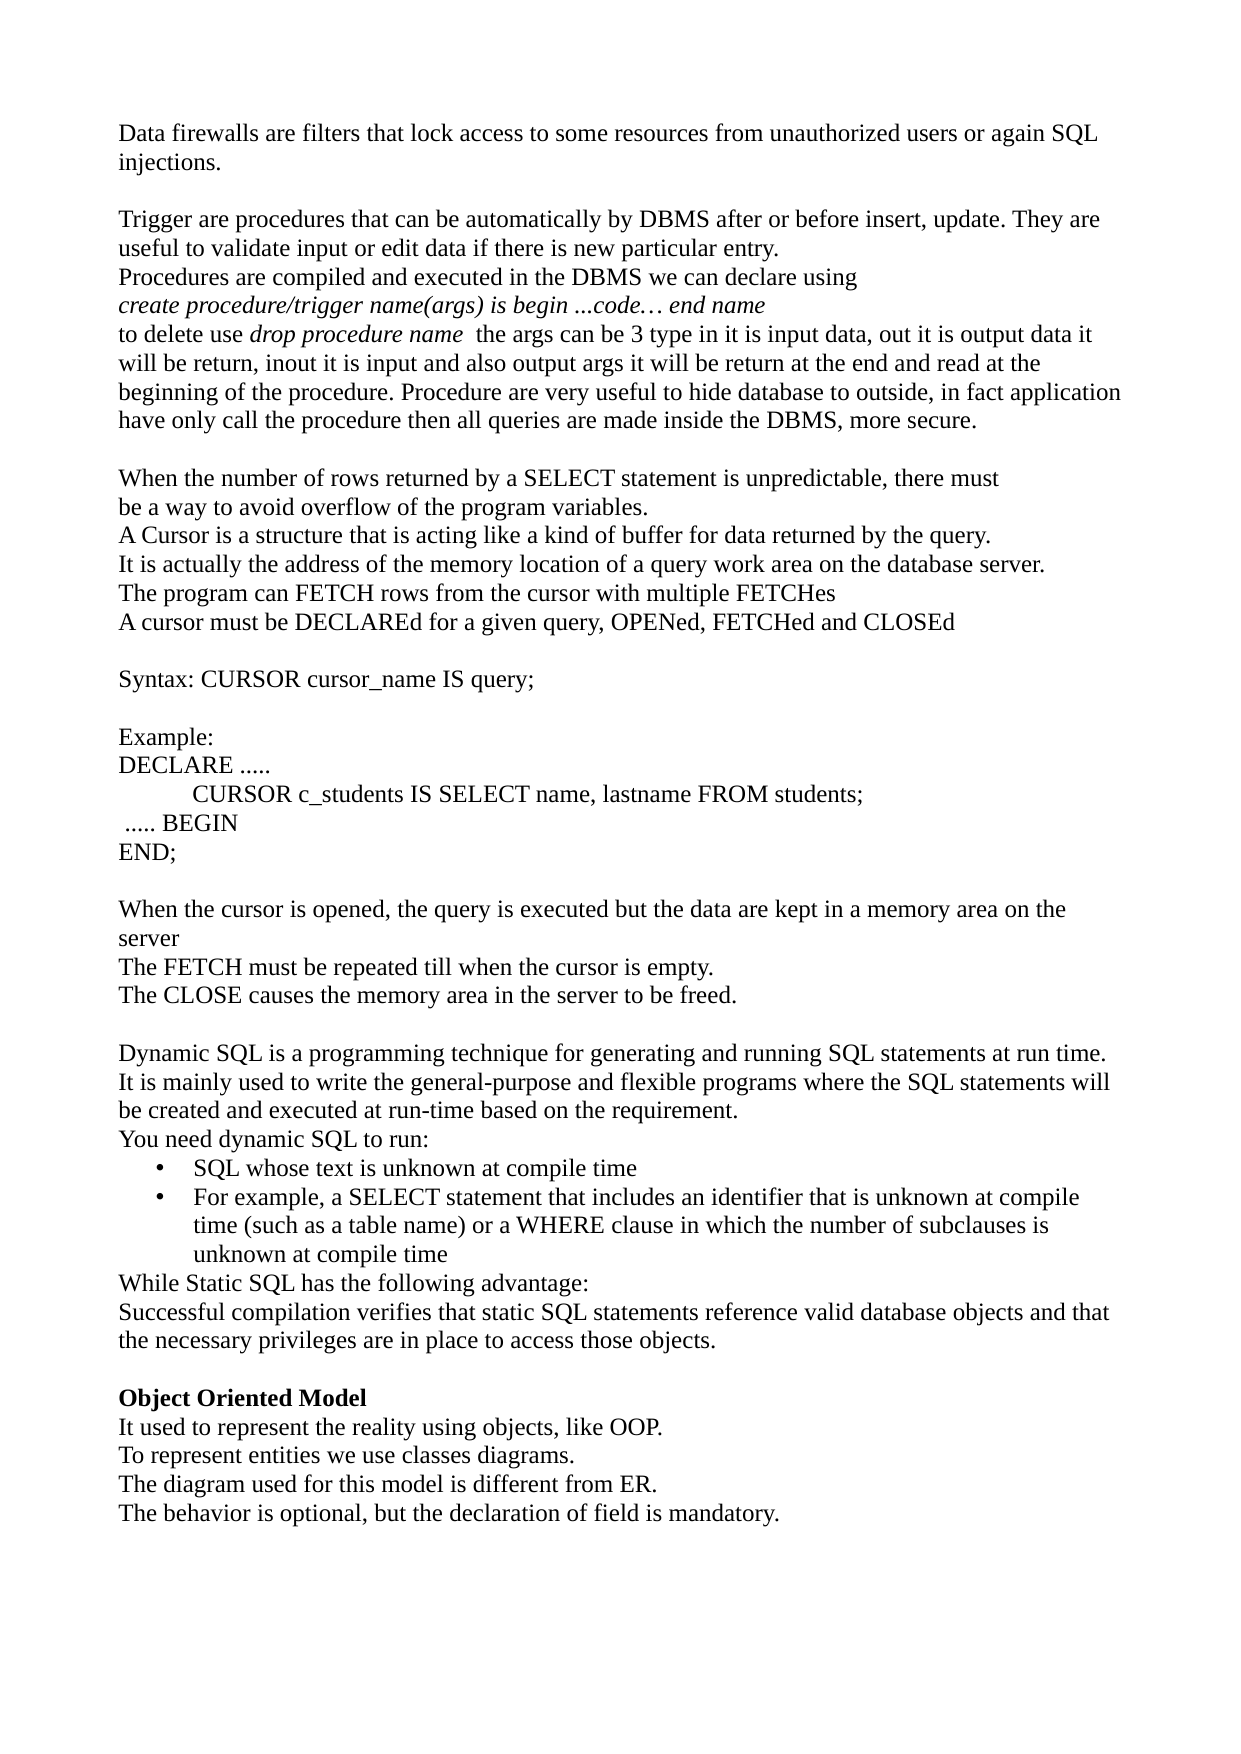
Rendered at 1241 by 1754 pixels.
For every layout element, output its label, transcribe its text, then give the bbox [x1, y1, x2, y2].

list For example, a SELECT statement that includes an identifier that is unknown at compile time (such as a table name) or a WHERE clause in which the number of subclauses is unknown at compile time [156, 1182, 1122, 1268]
text END; [118, 837, 1122, 866]
text Object Oriented Model [118, 1383, 1122, 1412]
text While Static SQL has the following advantage: [118, 1268, 1122, 1297]
text create procedure/trigger name(args) is begin ...code… end name [118, 291, 1122, 319]
text It is mainly used to write the general-purpose and flexible programs where the SQL statements will be created and executed at run-time based on the requirement. [118, 1067, 1122, 1124]
text The diagram used for this model is different from ER. [118, 1469, 1122, 1498]
text be a way to avoid overflow of the program variables. [118, 492, 1122, 521]
text Procedures are compiled and executed in the DBMS we can declare using [118, 262, 1122, 291]
text You need dynamic SQL to run: [118, 1124, 1122, 1153]
list SQL whose text is unknown at compile time [156, 1153, 1122, 1182]
text Successful compilation verifies that static SQL statements reference valid database objects and that the necessary privileges are in place to access those objects. [118, 1297, 1122, 1354]
text To represent entities we use classes diagrams. [118, 1441, 1122, 1469]
text Data firewalls are filters that lock access to some resources from unauthorized users or again SQL injections. [118, 118, 1122, 176]
text Example: [118, 722, 1122, 751]
text The CLOSE causes the memory area in the server to be freed. [118, 981, 1122, 1009]
text It used to represent the reality using objects, like OOP. [118, 1412, 1122, 1441]
text Dynamic SQL is a programming technique for generating and running SQL statements at run time. [118, 1038, 1122, 1067]
text The behavior is optional, but the declaration of field is mandatory. [118, 1498, 1122, 1527]
text A cursor must be DECLAREd for a given query, OPENed, FETCHed and CLOSEd [118, 607, 1122, 636]
text When the cursor is opened, the query is executed but the data are kept in a memory area on the server [118, 894, 1122, 952]
text DECLARE ..... [118, 751, 1122, 779]
text CURSOR c_students IS SELECT name, lastname FROM students; [118, 779, 1122, 808]
text Syntax: CURSOR cursor_name IS query; [118, 664, 1122, 693]
text It is actually the address of the memory location of a query work area on the database server. [118, 549, 1122, 578]
text to delete use drop procedure name the args can be 3 type in it is input data, out it is output data it will be return, inout it is input and also output args it will be return at the end and read at the beginning of the procedure. Procedure are very useful to hide database to outside, in fact application have only call the procedure then all queries are made inside the DBMS, more secure. [118, 319, 1122, 434]
text The program can FETCH rows from the cursor with multiple FETCHes [118, 578, 1122, 607]
text A Cursor is a structure that is acting like a kind of buffer for data returned by the query. [118, 521, 1122, 549]
text Trigger are procedures that can be automatically by DBMS after or before insert, update. They are useful to validate input or edit data if there is new particular entry. [118, 204, 1122, 262]
text ..... BEGIN [118, 808, 1122, 837]
text The FETCH must be repeated till when the cursor is empty. [118, 952, 1122, 981]
text When the number of rows returned by a SELECT statement is unpredictable, there must [118, 463, 1122, 492]
